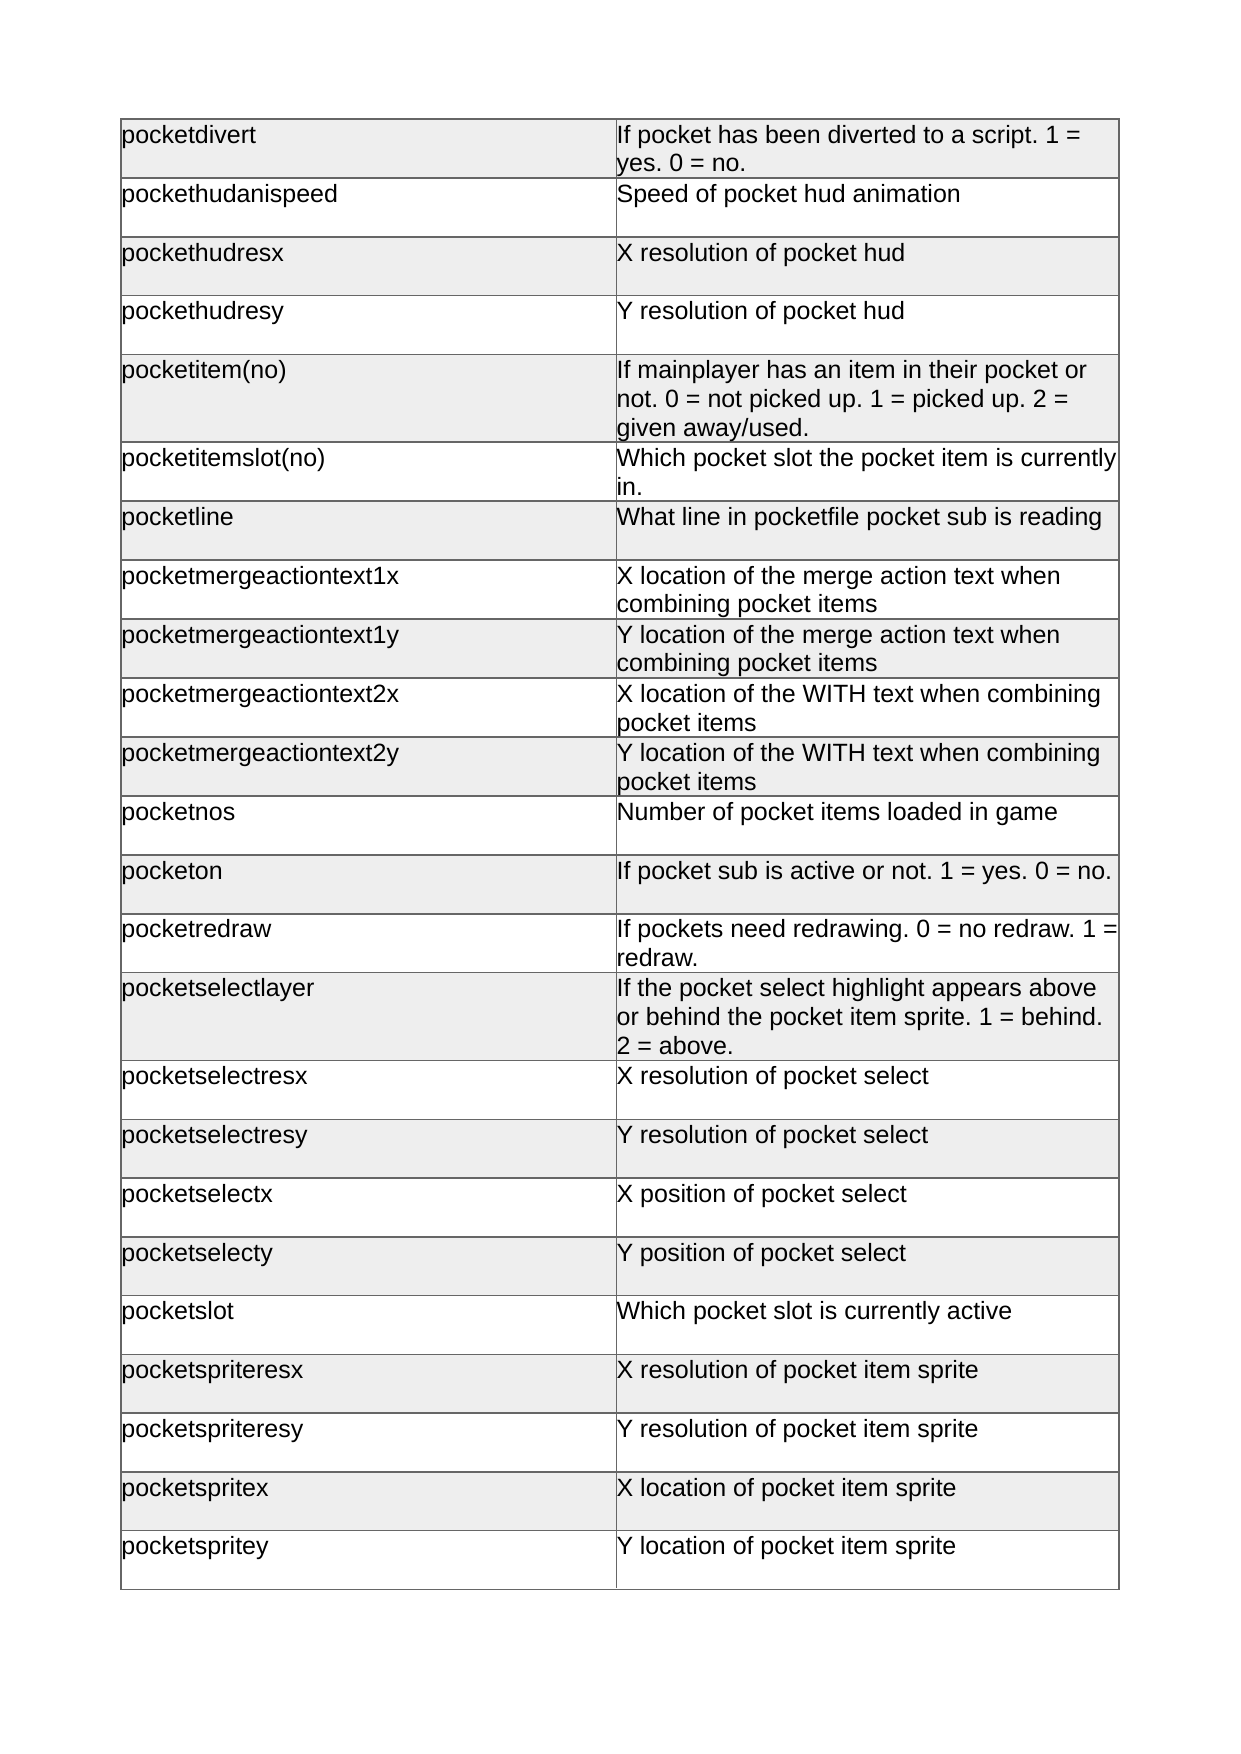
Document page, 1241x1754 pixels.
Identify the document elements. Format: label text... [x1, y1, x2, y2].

table_cell Which pocket slot is currently active [617, 1296, 1118, 1353]
table_cell pocketselectlayer [122, 973, 616, 1060]
table_cell If pockets need redrawing. 0 = no redraw. 1 = redraw. [617, 915, 1118, 972]
table_cell X resolution of pocket item sprite [617, 1355, 1118, 1412]
table_cell Y resolution of pocket select [617, 1120, 1118, 1177]
table_cell pocketitemslot(no) [122, 443, 616, 500]
table_cell Y resolution of pocket item sprite [617, 1414, 1118, 1471]
table_cell pocketdivert [122, 120, 616, 177]
table_cell pocketmergeactiontext1y [122, 620, 616, 677]
table_cell What line in pocketfile pocket sub is reading [617, 502, 1118, 559]
table_cell pocketspriteresx [122, 1355, 616, 1412]
table_cell Y resolution of pocket hud [617, 296, 1118, 353]
table_cell pocketnos [122, 797, 616, 854]
table_cell X location of the merge action text when combining pocket items [617, 561, 1118, 618]
table_cell If mainplayer has an item in their pocket or not. 0 = not picked up. 1 = picked up. 2 = given away/used. [617, 355, 1118, 441]
table_cell Which pocket slot the pocket item is currently in. [617, 443, 1118, 500]
table_cell Y location of the WITH text when combining pocket items [617, 738, 1118, 795]
table_cell pocketmergeactiontext2y [122, 738, 616, 795]
table_cell pocketspriteresy [122, 1414, 616, 1471]
table_cell pockethudresx [122, 238, 616, 295]
table_cell pocketitem(no) [122, 355, 616, 441]
table_cell pocketslot [122, 1296, 616, 1353]
table_cell Speed of pocket hud animation [617, 179, 1118, 236]
table_cell X location of pocket item sprite [617, 1473, 1118, 1530]
table_cell pocketspritex [122, 1473, 616, 1530]
table_cell pockethudresy [122, 296, 616, 353]
table_cell pocketline [122, 502, 616, 559]
table_cell Y location of the merge action text when combining pocket items [617, 620, 1118, 677]
table_cell pocketselectx [122, 1179, 616, 1236]
table_cell X position of pocket select [617, 1179, 1118, 1236]
table_cell X resolution of pocket hud [617, 238, 1118, 295]
table_cell Y position of pocket select [617, 1238, 1118, 1295]
table_cell pocketselectresy [122, 1120, 616, 1177]
table_cell pockethudanispeed [122, 179, 616, 236]
table_cell X location of the WITH text when combining pocket items [617, 679, 1118, 736]
table_cell Y location of pocket item sprite [617, 1531, 1118, 1588]
table_cell pocketspritey [122, 1531, 616, 1588]
table_cell pocketselectresx [122, 1061, 616, 1118]
table_cell pocketredraw [122, 915, 616, 972]
table_cell pocketmergeactiontext2x [122, 679, 616, 736]
table_cell pocketselecty [122, 1238, 616, 1295]
table_cell pocketon [122, 856, 616, 913]
table_cell If pocket has been diverted to a script. 1 = yes. 0 = no. [617, 120, 1118, 177]
table_cell pocketmergeactiontext1x [122, 561, 616, 618]
table_cell If pocket sub is active or not. 1 = yes. 0 = no. [617, 856, 1118, 913]
table_cell If the pocket select highlight appears above or behind the pocket item sprite. 1 = behind. 2 = above. [617, 973, 1118, 1060]
table_cell Number of pocket items loaded in game [617, 797, 1118, 854]
table_cell X resolution of pocket select [617, 1061, 1118, 1118]
